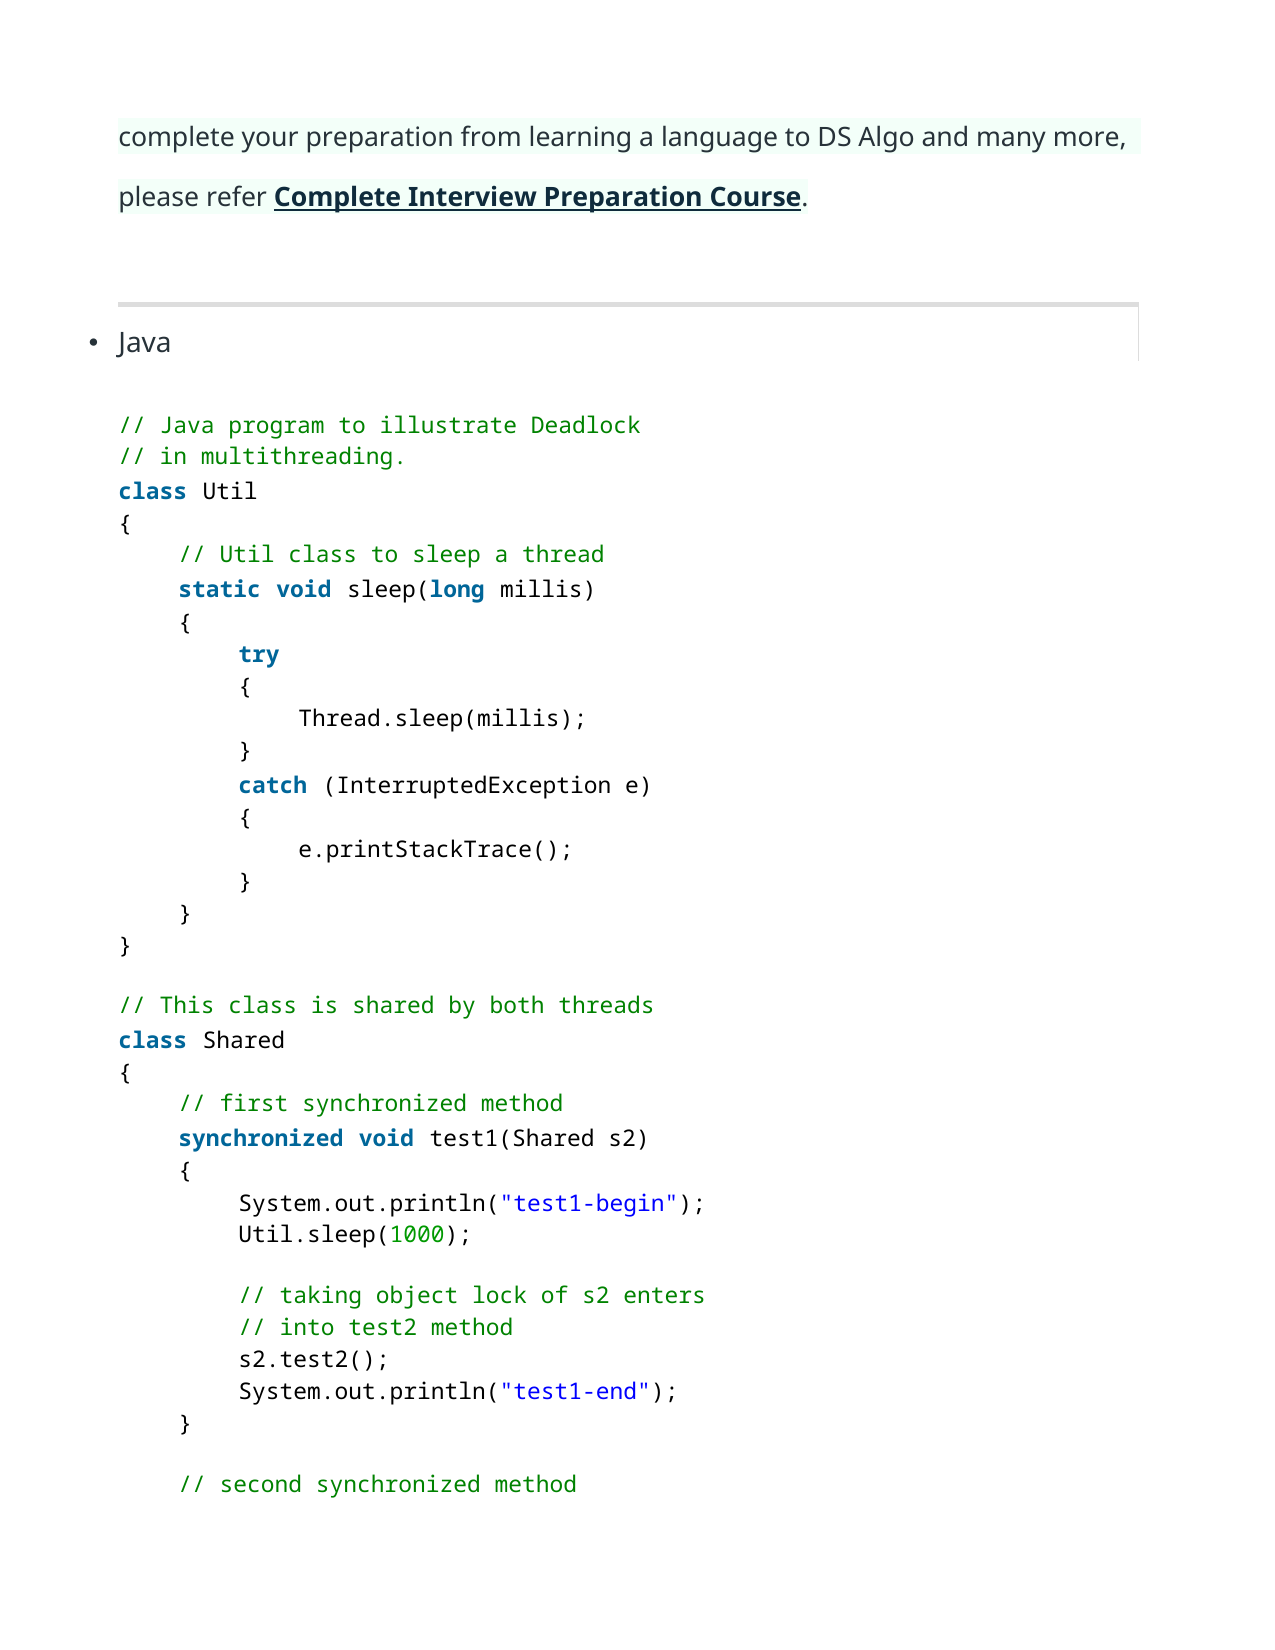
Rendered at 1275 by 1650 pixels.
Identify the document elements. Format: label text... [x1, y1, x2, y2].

list Java [118, 307, 1138, 361]
text complete your preparation from learning a language to DS Algo and many more, please refer Complete Interview Preparation Course. [118, 118, 1157, 214]
table_header // Java program to illustrate Deadlock // in multithreading. class Util { // Util class to sleep a thread static void sleep(long millis) { try { Thread.sleep(millis); } catch (InterruptedException e) { e.printStackTrace(); } } } // This class is shared by both threads class Shared { // first synchronized method synchronized void test1(Shared s2) { System.out.println("test1-begin"); Util.sleep(1000); // taking object lock of s2 enters // into test2 method s2.test2(); System.out.println("test1-end"); } // second synchronized method [118, 409, 760, 1500]
